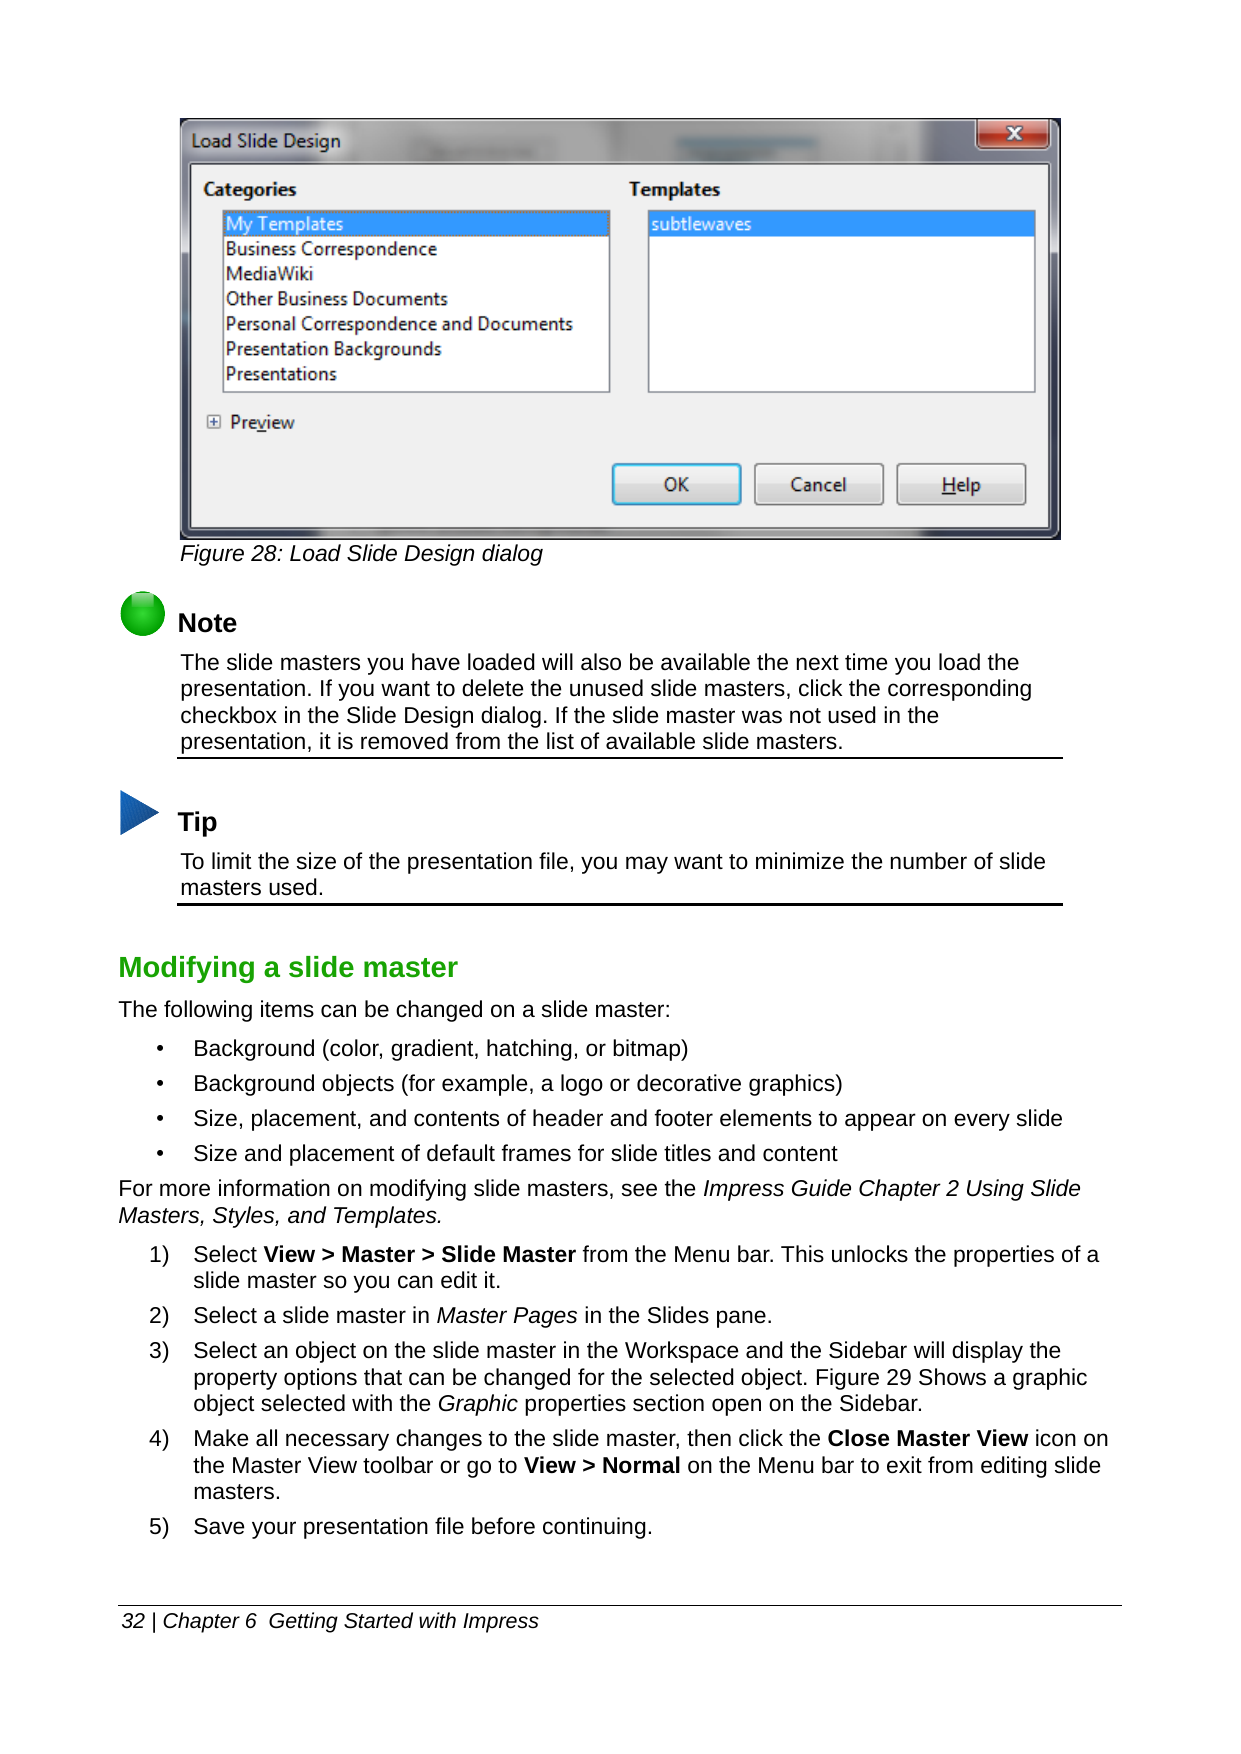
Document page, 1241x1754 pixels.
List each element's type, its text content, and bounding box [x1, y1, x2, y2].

list Background objects (for example, a logo or decorative graphics) [156, 1070, 1122, 1096]
list Select an object on the slide master in the Workspace and the Sidebar will display the property options that can be changed for the selected object. Figure 29 Shows a graphic object selected with the Graphic properties section open on the Sidebar. [169, 1337, 1122, 1416]
text Figure 28: Load Slide Design dialog [180, 540, 1061, 566]
list The following items can be changed on a slide master: [118, 996, 1122, 1022]
list Size, placement, and contents of header and footer elements to appear on every slide [156, 1105, 1122, 1131]
list Size and placement of default frames for slide titles and content [156, 1140, 1122, 1166]
text The slide masters you have loaded will also be available the next time you load the presentation. If you want to delete the unused slide masters, click the corresponding checkbox in the Slide Design dialog. If the slide master was not used in the presentation, it is removed from the list of available slide masters. [177, 646, 1063, 757]
subtitle Note [118, 589, 1122, 638]
list Background (color, gradient, hatching, or bitmap) [156, 1034, 1122, 1061]
text To limit the size of the presentation file, you may want to minimize the number of slide masters used. [177, 845, 1063, 903]
picture [179, 118, 1061, 540]
subtitle Modifying a slide master [118, 950, 1122, 984]
list Select a slide master in Master Pages in the Slides pane. [169, 1302, 1122, 1328]
list Save your presentation file before continuing. [169, 1513, 1122, 1539]
subtitle Tip [118, 788, 1122, 837]
list Make all necessary changes to the slide master, then click the Close Master View icon on the Master View toolbar or go to View > Normal on the Menu bar to exit from editing slide masters. [169, 1425, 1122, 1504]
list Select View > Master > Slide Master from the Menu bar. This unlocks the properties of a slide master so you can edit it. [169, 1241, 1122, 1293]
text For more information on modifying slide masters, see the Impress Guide Chapter 2 Using Slide Masters, Styles, and Templates. [118, 1175, 1122, 1228]
